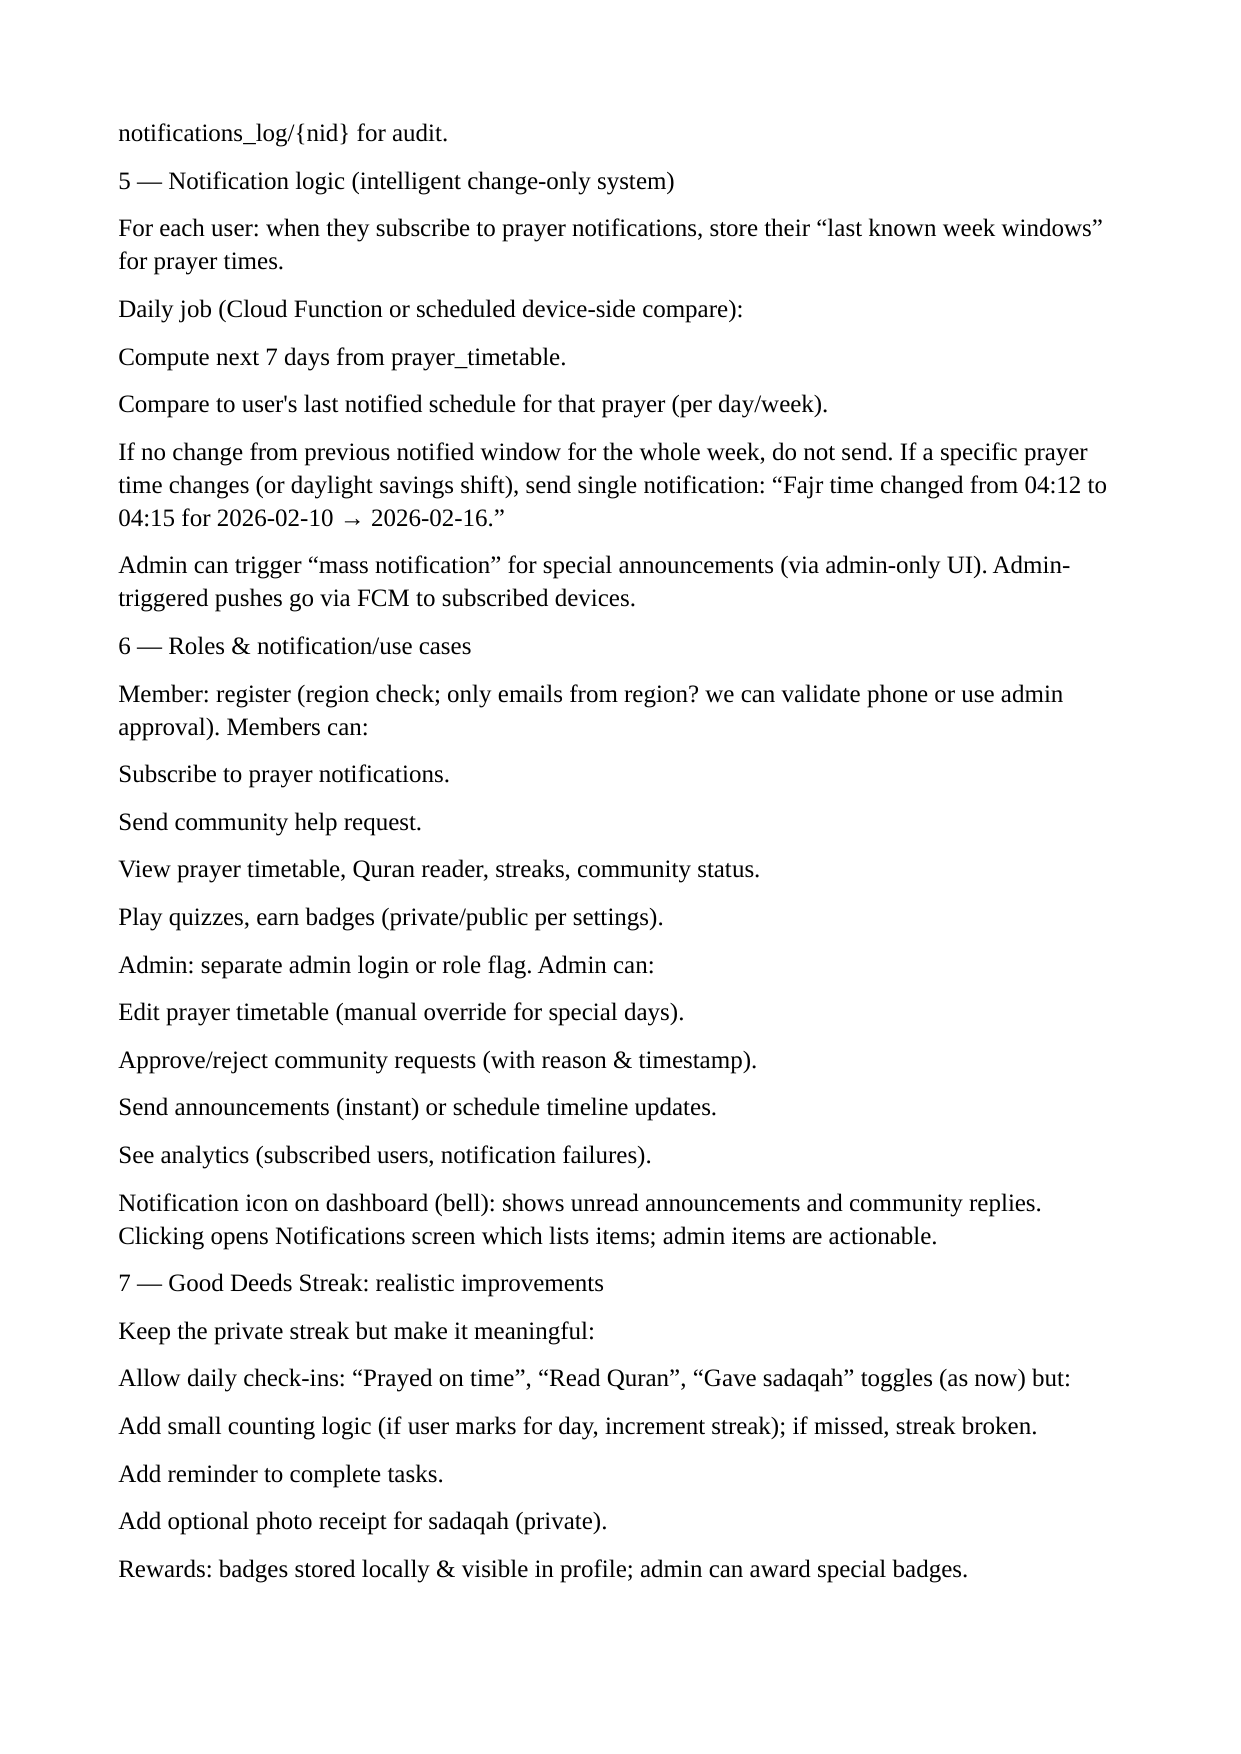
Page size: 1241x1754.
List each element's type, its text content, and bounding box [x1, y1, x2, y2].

text Send community help request. [118, 807, 1122, 836]
text 6 — Roles & notification/use cases [118, 631, 1122, 660]
text Edit prayer timetable (manual override for special days). [118, 997, 1122, 1026]
text Send announcements (instant) or schedule timeline updates. [118, 1092, 1122, 1121]
text Member: register (region check; only emails from region? we can validate phone or use admin approval). Members can: [118, 679, 1122, 740]
text If no change from previous notified window for the whole week, do not send. If a specific prayer time changes (or daylight savings shift), send single notification: “Fajr time changed from 04:12 to 04:15 for 2026-02-10 → 2026-02-16.” [118, 437, 1122, 532]
text Play quizzes, earn badges (private/public per settings). [118, 902, 1122, 931]
text Subscribe to prayer notifications. [118, 759, 1122, 788]
text Notification icon on dashboard (bell): shows unread announcements and community replies. Clicking opens Notifications screen which lists items; admin items are actionable. [118, 1188, 1122, 1249]
text Add reminder to complete tasks. [118, 1459, 1122, 1487]
text notifications_log/{nid} for audit. [118, 118, 1122, 147]
text 7 — Good Deeds Streak: realistic improvements [118, 1268, 1122, 1297]
text 5 — Notification logic (intelligent change-only system) [118, 166, 1122, 194]
text See analytics (subscribed users, notification failures). [118, 1140, 1122, 1169]
text Compute next 7 days from prayer_timetable. [118, 342, 1122, 370]
text Add optional photo receipt for sadaqah (private). [118, 1506, 1122, 1535]
text Keep the private streak but make it meaningful: [118, 1316, 1122, 1345]
text Compare to user's last notified schedule for that prayer (per day/week). [118, 389, 1122, 418]
text Approve/reject community requests (with reason & timestamp). [118, 1045, 1122, 1074]
text For each user: when they subscribe to prayer notifications, store their “last known week windows” for prayer times. [118, 213, 1122, 275]
text Rewards: badges stored locally & visible in profile; admin can award special badges. [118, 1554, 1122, 1583]
text Admin: separate admin login or role flag. Admin can: [118, 950, 1122, 978]
text Add small counting logic (if user marks for day, increment streak); if missed, streak broken. [118, 1411, 1122, 1440]
text Admin can trigger “mass notification” for special announcements (via admin-only UI). Admin-triggered pushes go via FCM to subscribed devices. [118, 550, 1122, 612]
text Daily job (Cloud Function or scheduled device-side compare): [118, 294, 1122, 323]
text View prayer timetable, Quran reader, streaks, community status. [118, 854, 1122, 883]
text Allow daily check-ins: “Prayed on time”, “Read Quran”, “Gave sadaqah” toggles (as now) but: [118, 1363, 1122, 1392]
